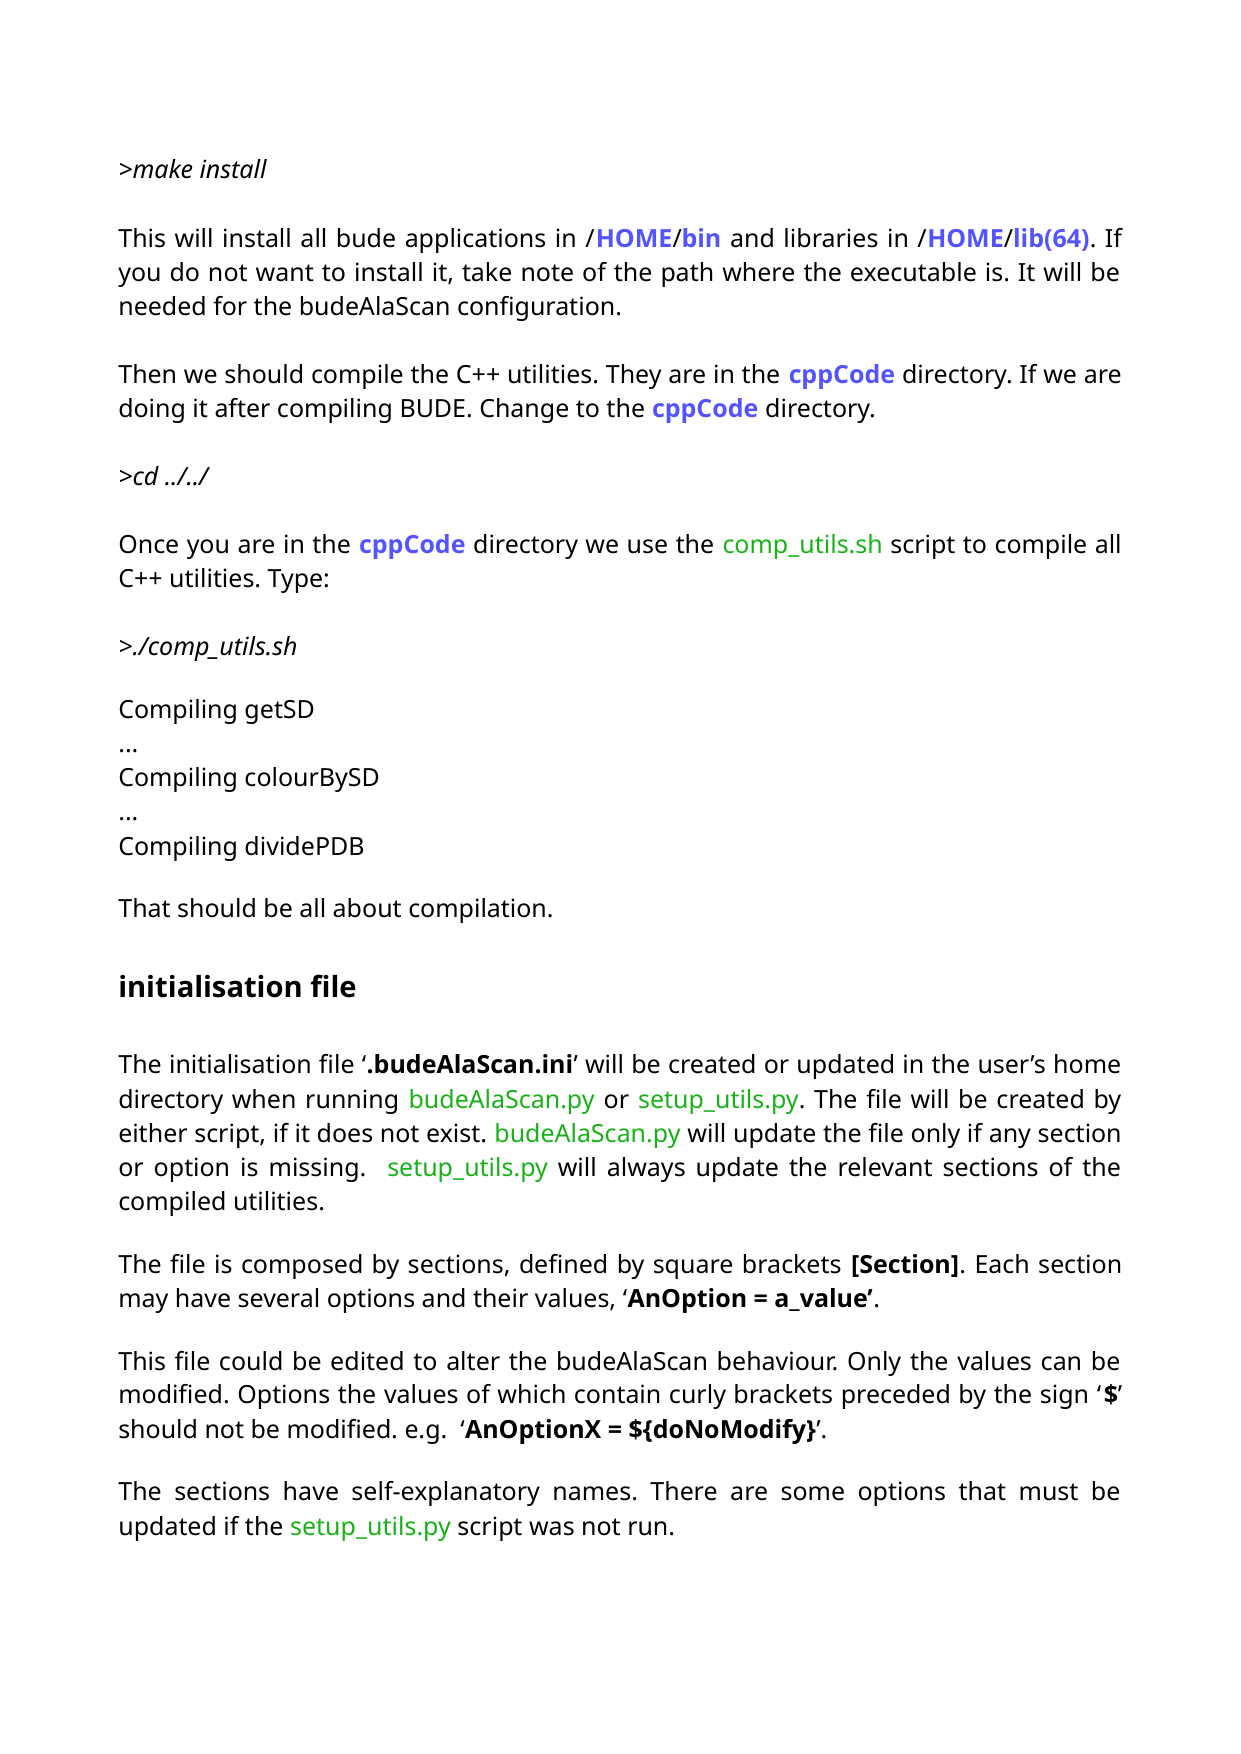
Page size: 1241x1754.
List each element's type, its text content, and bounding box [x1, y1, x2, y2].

text Compiling dividePDB [118, 828, 1122, 862]
text That should be all about compilation. [118, 891, 1122, 925]
text Once you are in the cppCode directory we use the comp_utils.sh script to compile all C++ utilities. Type: [118, 527, 1122, 595]
text The file is composed by sections, defined by square brackets [Section]. Each section may have several options and their values, ‘AnOption = a_value’. [118, 1246, 1122, 1314]
text >./comp_utils.sh [118, 629, 1122, 663]
text Compiling getSD [118, 692, 1122, 726]
text This file could be edited to alter the budeAlaScan behaviour. Only the values can be modified. Options the values of which contain curly brackets preceded by the sign ‘$’ should not be modified. e.g. ‘AnOptionX = ${doNoModify}’. [118, 1343, 1122, 1445]
text ... [118, 726, 1122, 760]
text This will install all bude applications in /HOME/bin and libraries in /HOME/lib(64). If you do not want to install it, take note of the path where the executable is. It will be needed for the budeAlaScan configuration. [118, 220, 1122, 322]
text The initialisation file ‘.budeAlaScan.ini’ will be created or updated in the user’s home directory when running budeAlaScan.py or setup_utils.py. The file will be created by either script, if it does not exist. budeAlaScan.py will update the file only if any section or option is missing. setup_utils.py will always update the relevant sections of the compiled utilities. [118, 1047, 1122, 1217]
text >make install [118, 152, 1122, 186]
text Compiling colourBySD [118, 760, 1122, 794]
text >cd ../../ [118, 459, 1122, 493]
text Then we should compile the C++ utilities. They are in the cppCode directory. If we are doing it after compiling BUDE. Change to the cppCode directory. [118, 357, 1122, 425]
text initialisation file [118, 966, 1122, 1006]
text ... [118, 794, 1122, 828]
text The sections have self-explanatory names. There are some options that must be updated if the setup_utils.py script was not run. [118, 1474, 1122, 1542]
